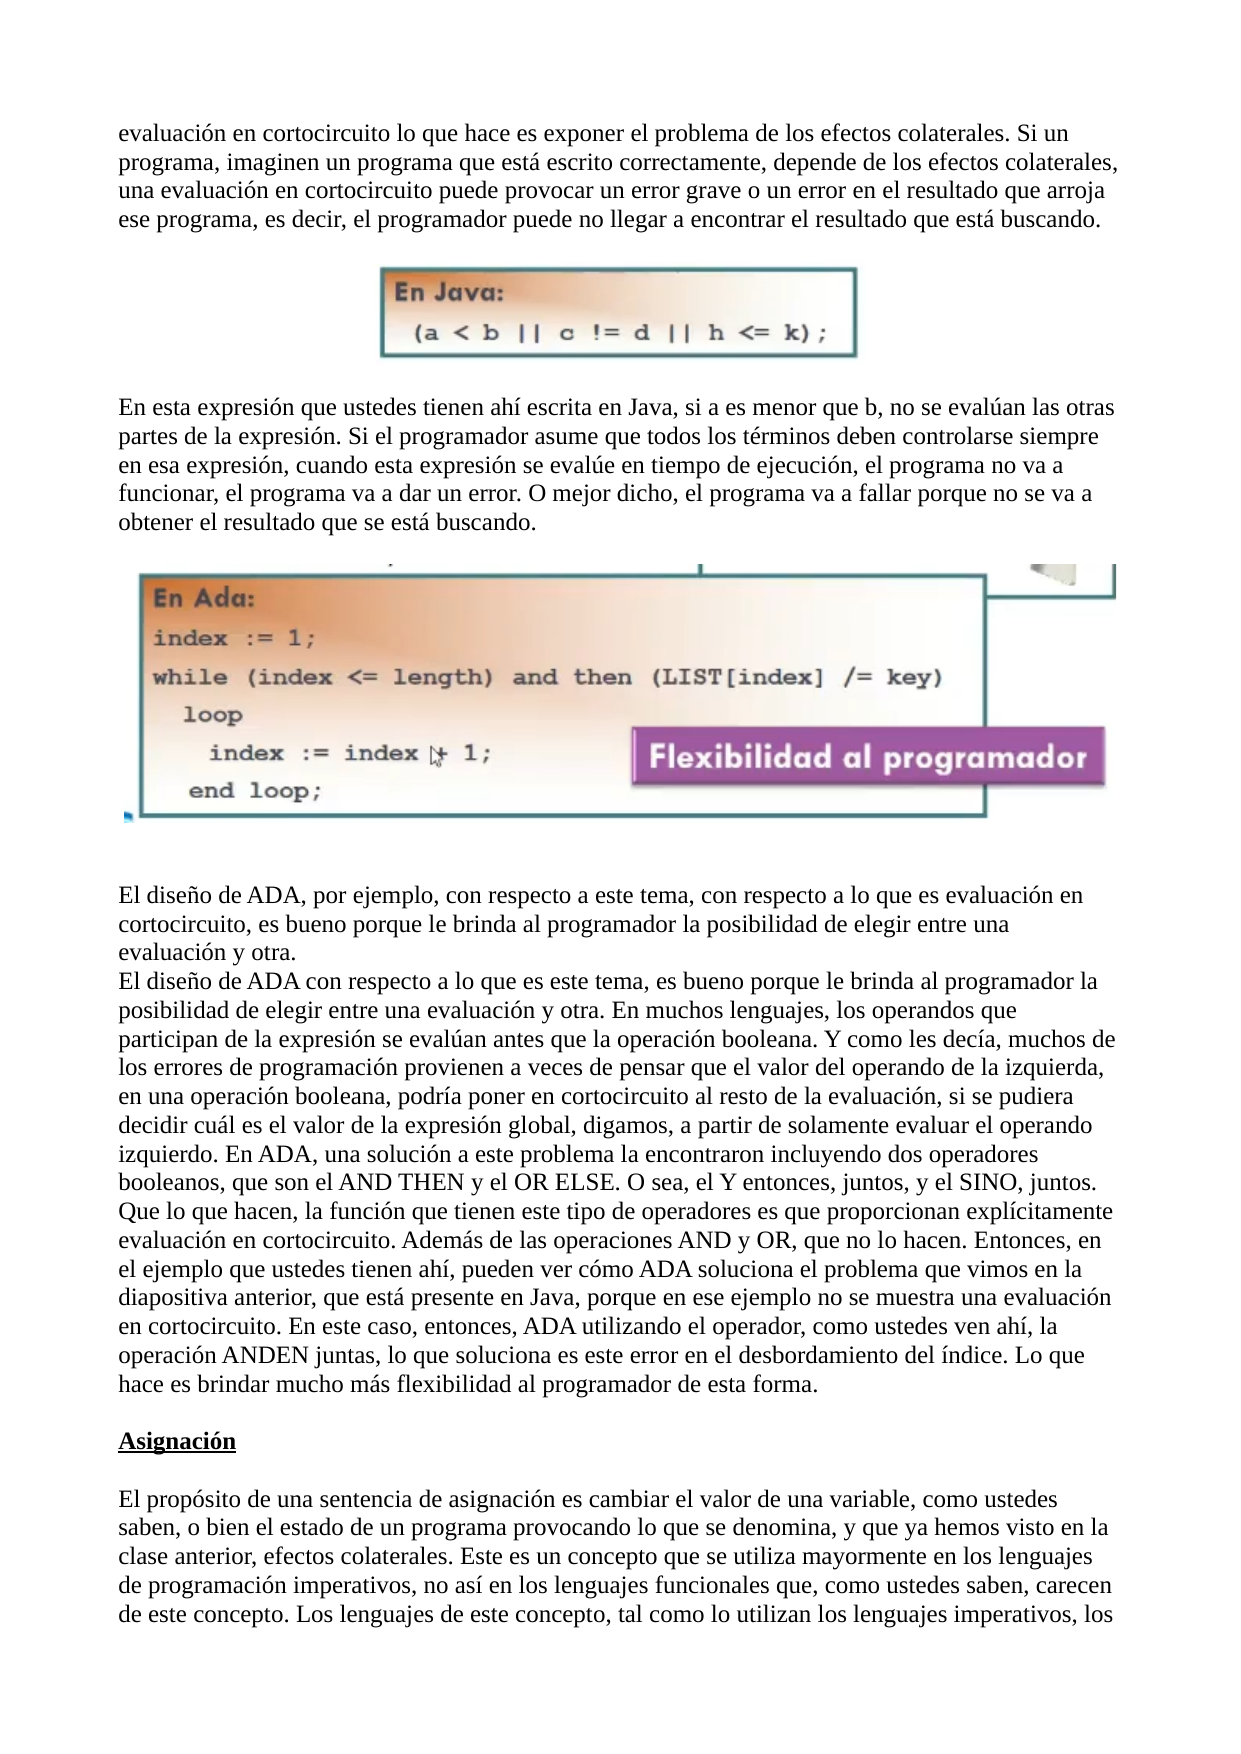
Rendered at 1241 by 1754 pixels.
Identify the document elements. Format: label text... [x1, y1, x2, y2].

text El diseño de ADA, por ejemplo, con respecto a este tema, con respecto a lo que es evaluación en cortocircuito, es bueno porque le brinda al programador la posibilidad de elegir entre una evaluación y otra. [118, 880, 1122, 966]
text El diseño de ADA con respecto a lo que es este tema, es bueno porque le brinda al programador la posibilidad de elegir entre una evaluación y otra. En muchos lenguajes, los operandos que participan de la expresión se evalúan antes que la operación booleana. Y como les decía, muchos de los errores de programación provienen a veces de pensar que el valor del operando de la izquierda, en una operación booleana, podría poner en cortocircuito al resto de la evaluación, si se pudiera decidir cuál es el valor de la expresión global, digamos, a partir de solamente evaluar el operando izquierdo. En ADA, una solución a este problema la encontraron incluyendo dos operadores booleanos, que son el AND THEN y el OR ELSE. O sea, el Y entonces, juntos, y el SINO, juntos. Que lo que hacen, la función que tienen este tipo de operadores es que proporcionan explícitamente evaluación en cortocircuito. Además de las operaciones AND y OR, que no lo hacen. Entonces, en el ejemplo que ustedes tienen ahí, pueden ver cómo ADA soluciona el problema que vimos en la diapositiva anterior, que está presente en Java, porque en ese ejemplo no se muestra una evaluación en cortocircuito. En este caso, entonces, ADA utilizando el operador, como ustedes ven ahí, la operación ANDEN juntas, lo que soluciona es este error en el desbordamiento del índice. Lo que hace es brindar mucho más flexibilidad al programador de esta forma. [118, 966, 1122, 1397]
text En esta expresión que ustedes tienen ahí escrita en Java, si a es menor que b, no se evalúan las otras partes de la expresión. Si el programador asume que todos los términos deben controlarse siempre en esa expresión, cuando esta expresión se evalúe en tiempo de ejecución, el programa no va a funcionar, el programa va a dar un error. O mejor dicho, el programa va a fallar porque no se va a obtener el resultado que se está buscando. [118, 392, 1122, 536]
text El propósito de una sentencia de asignación es cambiar el valor de una variable, como ustedes saben, o bien el estado de un programa provocando lo que se denomina, y que ya hemos visto en la clase anterior, efectos colaterales. Este es un concepto que se utiliza mayormente en los lenguajes de programación imperativos, no así en los lenguajes funcionales que, como ustedes saben, carecen de este concepto. Los lenguajes de este concepto, tal como lo utilizan los lenguajes imperativos, los [118, 1484, 1122, 1627]
picture [124, 564, 1117, 823]
text evaluación en cortocircuito lo que hace es exponer el problema de los efectos colaterales. Si un programa, imaginen un programa que está escrito correctamente, depende de los efectos colaterales, una evaluación en cortocircuito puede provocar un error grave o un error en el resultado que arroja ese programa, es decir, el programador puede no llegar a encontrar el resultado que está buscando. [118, 118, 1122, 233]
text Asignación [118, 1426, 1122, 1455]
picture [374, 261, 866, 364]
